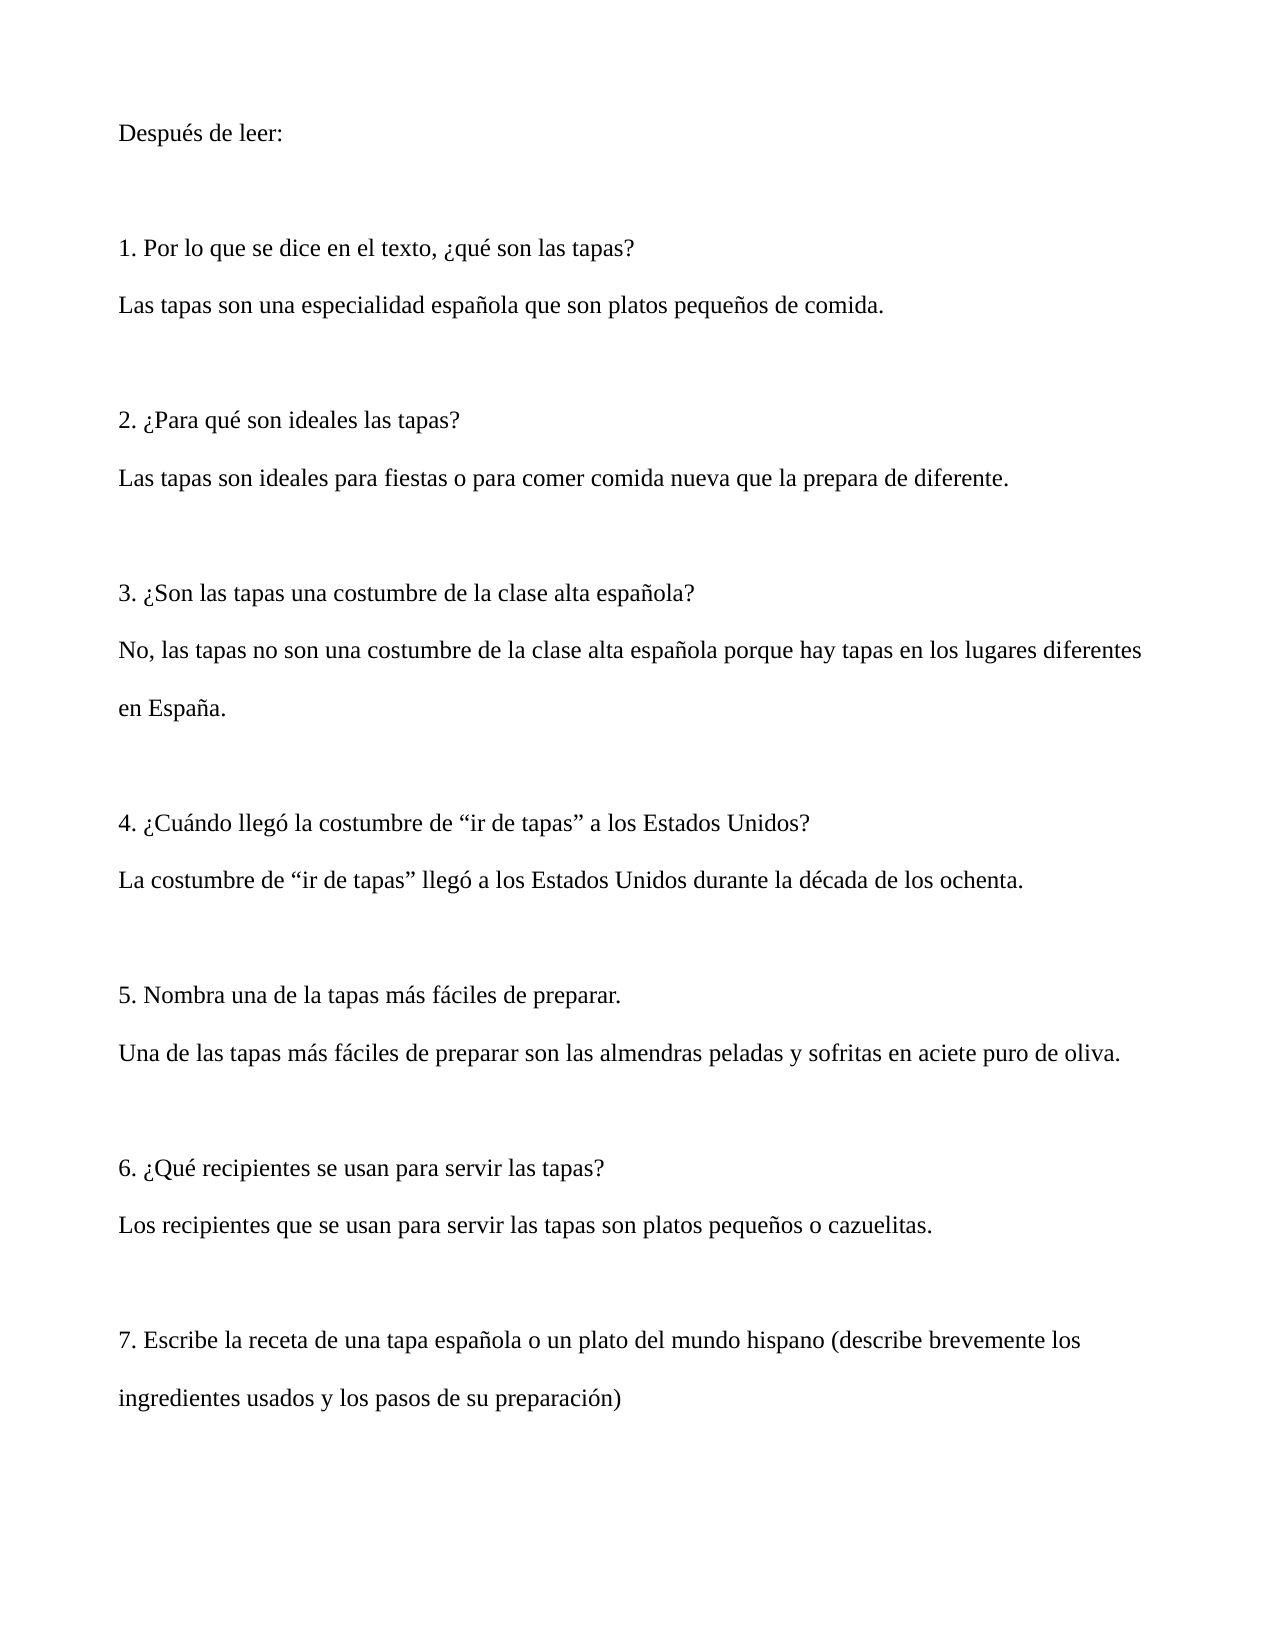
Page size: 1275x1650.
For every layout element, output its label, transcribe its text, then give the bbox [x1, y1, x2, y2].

text 4. ¿Cuándo llegó la costumbre de “ir de tapas” a los Estados Unidos? [118, 808, 1157, 837]
text La costumbre de “ir de tapas” llegó a los Estados Unidos durante la década de los ochenta. [118, 866, 1157, 894]
text Las tapas son una especialidad española que son platos pequeños de comida. [118, 291, 1157, 319]
text Los recipientes que se usan para servir las tapas son platos pequeños o cazuelitas. [118, 1211, 1157, 1239]
text Las tapas son ideales para fiestas o para comer comida nueva que la prepara de diferente. [118, 463, 1157, 492]
text Una de las tapas más fáciles de preparar son las almendras peladas y sofritas en aciete puro de oliva. [118, 1038, 1157, 1067]
text Después de leer: [118, 118, 1157, 147]
text 1. Por lo que se dice en el texto, ¿qué son las tapas? [118, 233, 1157, 262]
text 3. ¿Son las tapas una costumbre de la clase alta española? [118, 578, 1157, 607]
text 7. Escribe la receta de una tapa española o un plato del mundo hispano (describe brevemente los ingredientes usados y los pasos de su preparación) [118, 1326, 1157, 1412]
text 2. ¿Para qué son ideales las tapas? [118, 406, 1157, 434]
text 5. Nombra una de la tapas más fáciles de preparar. [118, 981, 1157, 1009]
text No, las tapas no son una costumbre de la clase alta española porque hay tapas en los lugares diferentes en España. [118, 636, 1157, 722]
text 6. ¿Qué recipientes se usan para servir las tapas? [118, 1153, 1157, 1182]
